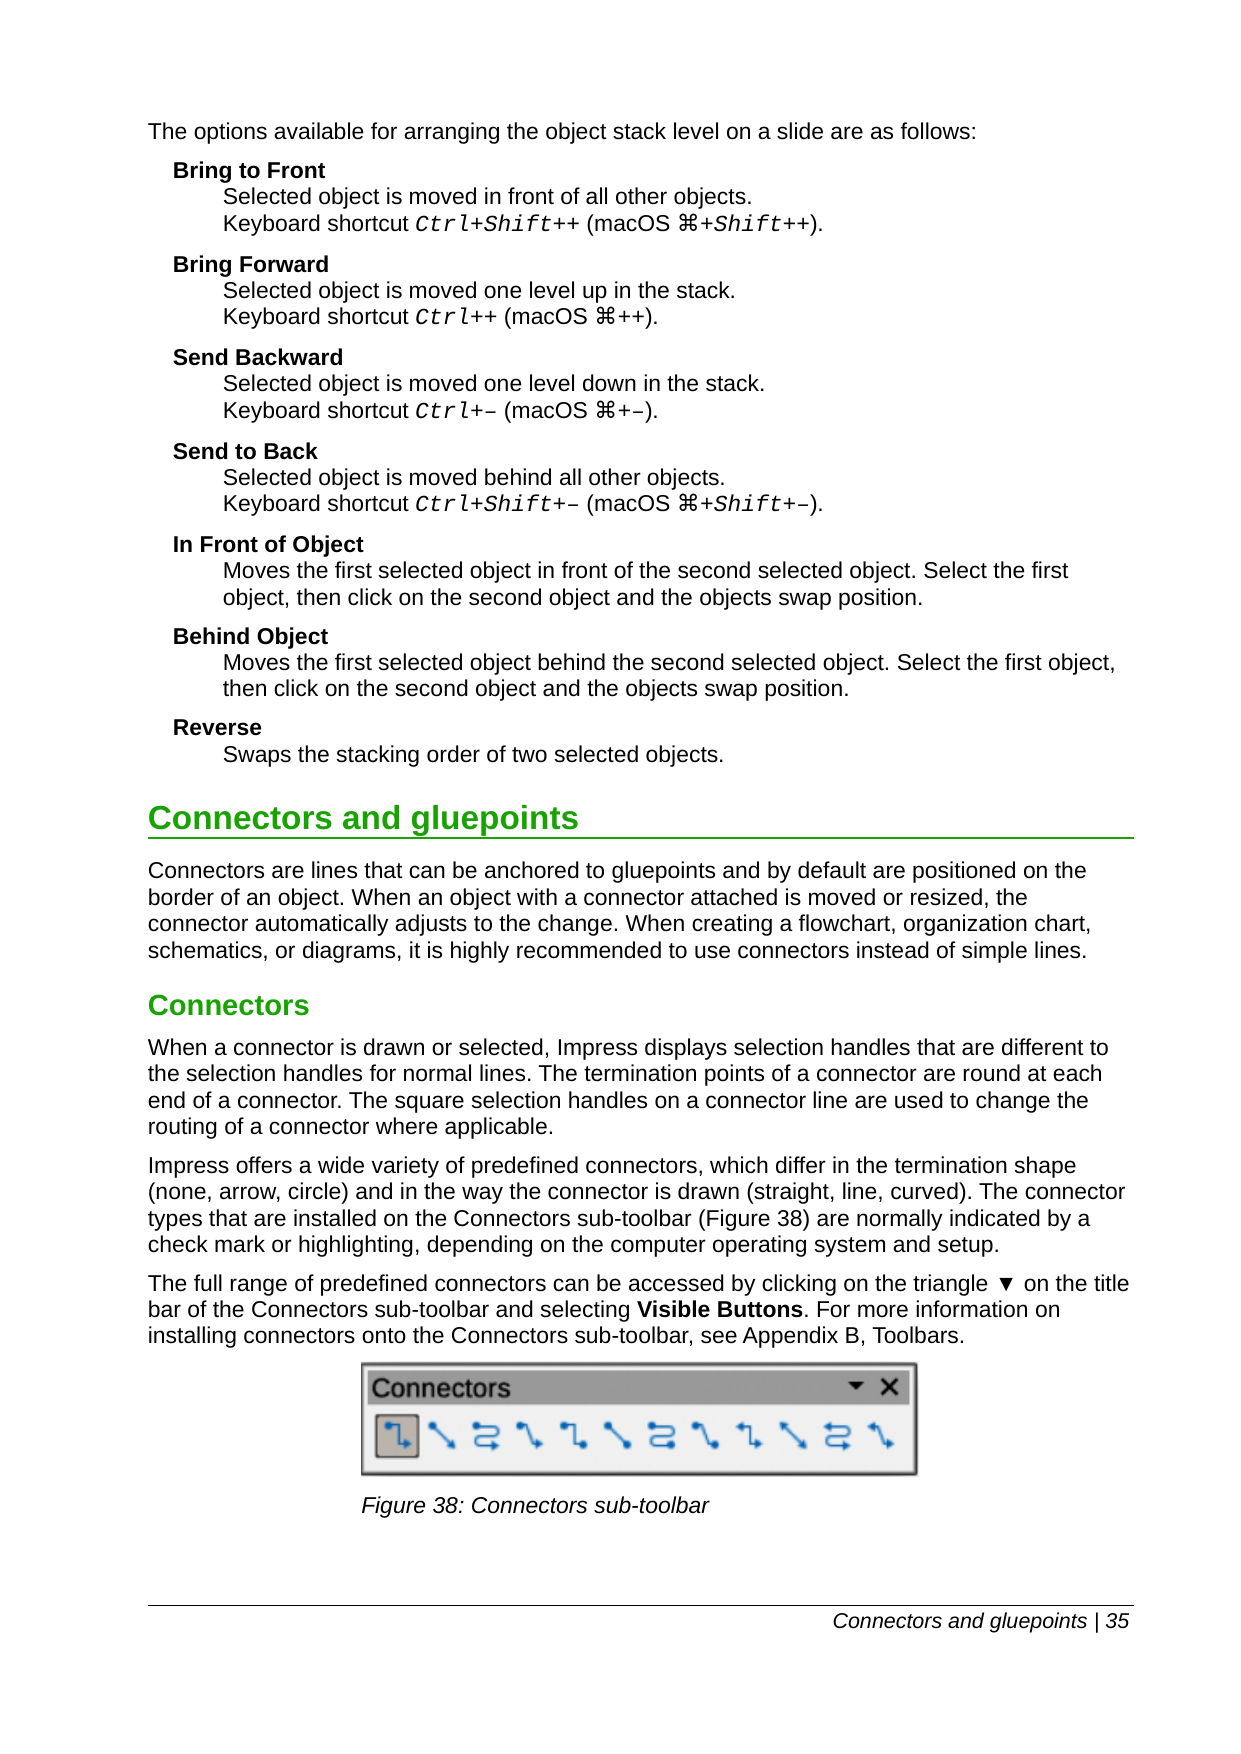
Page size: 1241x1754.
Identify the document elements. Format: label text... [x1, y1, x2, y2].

list The full range of predefined connectors can be accessed by clicking on the triangle ▼ on the title bar of the Connectors sub-toolbar and selecting Visible Buttons. For more information on installing connectors onto the Connectors sub‑toolbar, see Appendix B, Toolbars. [148, 1270, 1134, 1349]
text Bring Forward [173, 251, 1134, 277]
text Moves the first selected object in front of the second selected object. Select the first object, then click on the second object and the objects swap position. [223, 557, 1134, 610]
text Swaps the stacking order of two selected objects. [223, 741, 1134, 767]
subtitle Connectors [148, 988, 1134, 1021]
text Reverse [173, 714, 1134, 741]
text Selected object is moved in front of all other objects. Keyboard shortcut Ctrl+Shift++ (macOS ⌘+Shift++). [223, 183, 1134, 238]
text Bring to Front [173, 157, 1134, 183]
picture [361, 1361, 921, 1479]
text Connectors are lines that can be anchored to gluepoints and by default are positioned on the border of an object. When an object with a connector attached is moved or resized, the connector automatically adjusts to the change. When creating a flowchart, organization chart, schematics, or diagrams, it is highly recommended to use connectors instead of simple lines. [148, 857, 1134, 963]
text Selected object is moved behind all other objects. Keyboard shortcut Ctrl+Shift+– (macOS ⌘+Shift+–). [223, 464, 1134, 519]
text Selected object is moved one level up in the stack. Keyboard shortcut Ctrl++ (macOS ⌘++). [223, 277, 1134, 332]
subtitle Connectors and gluepoints [148, 798, 1134, 837]
text Impress offers a wide variety of predefined connectors, which differ in the termination shape (none, arrow, circle) and in the way the connector is drawn (straight, line, curved). The connector types that are installed on the Connectors sub-toolbar (Figure 38) are normally indicated by a check mark or highlighting, depending on the computer operating system and setup. [148, 1152, 1134, 1257]
text Behind Object [173, 623, 1134, 649]
text Figure 38: Connectors sub-toolbar [361, 1492, 921, 1518]
text The options available for arranging the object stack level on a slide are as follows: [148, 118, 1134, 144]
text When a connector is drawn or selected, Impress displays selection handles that are different to the selection handles for normal lines. The termination points of a connector are round at each end of a connector. The square selection handles on a connector line are used to change the routing of a connector where applicable. [148, 1034, 1134, 1139]
text Send to Back [173, 438, 1134, 464]
text In Front of Object [173, 531, 1134, 557]
text Send Backward [173, 344, 1134, 370]
text Moves the first selected object behind the second selected object. Select the first object, then click on the second object and the objects swap position. [223, 649, 1134, 702]
text Selected object is moved one level down in the stack. Keyboard shortcut Ctrl+– (macOS ⌘+–). [223, 370, 1134, 425]
